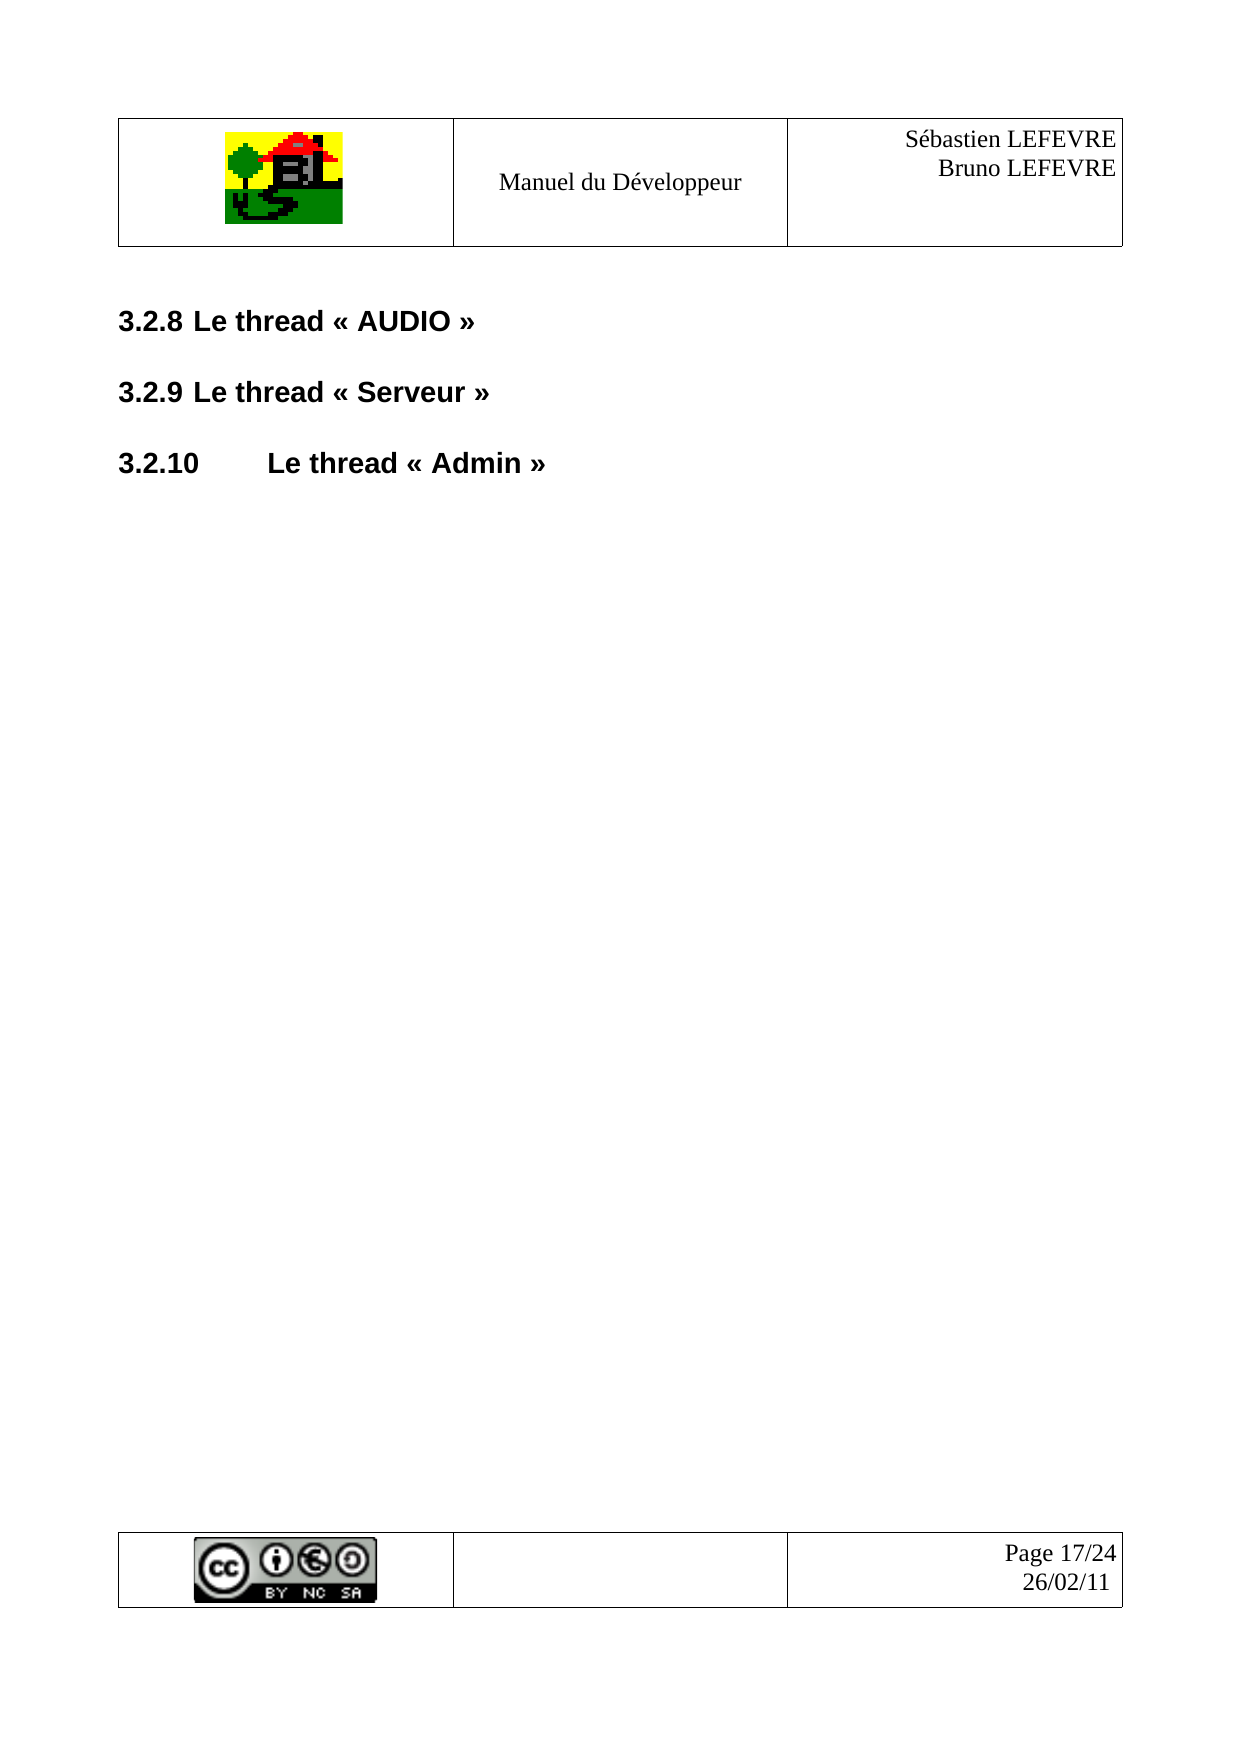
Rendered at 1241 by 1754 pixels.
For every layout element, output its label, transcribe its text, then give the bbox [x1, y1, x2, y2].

picture [193, 1537, 378, 1603]
subtitle Le thread « Serveur » [118, 375, 1122, 408]
subtitle Le thread « Admin » [118, 446, 1122, 479]
picture [225, 132, 343, 224]
subtitle Le thread « AUDIO » [118, 304, 1122, 337]
